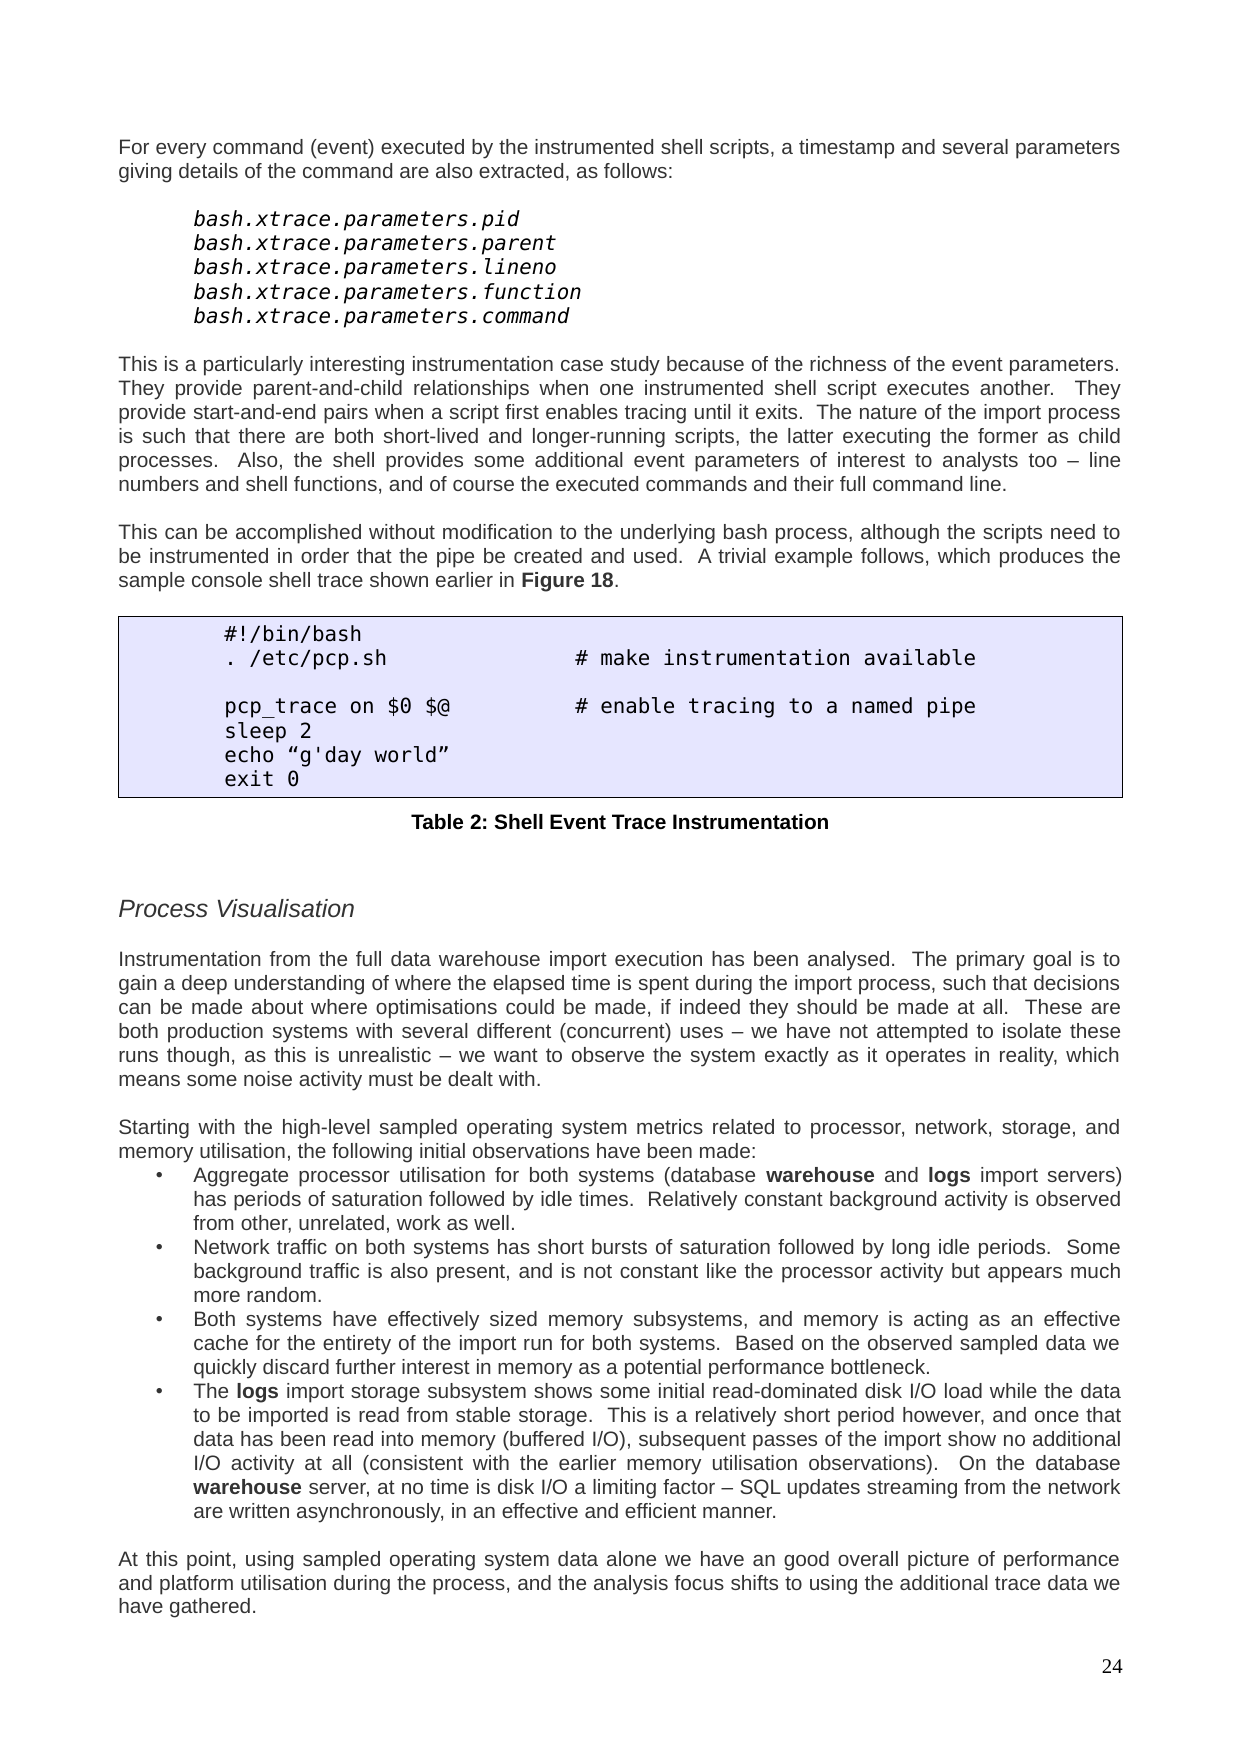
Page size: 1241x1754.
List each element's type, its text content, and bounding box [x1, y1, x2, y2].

list Network traffic on both systems has short bursts of saturation followed by long idle periods. Some background traffic is also present, and is not constant like the processor activity but appears much more random. [156, 1235, 1122, 1307]
list Aggregate processor utilisation for both systems (database warehouse and logs import servers) has periods of saturation followed by idle times. Relatively constant background activity is observed from other, unrelated, work as well. [156, 1163, 1122, 1235]
text At this point, using sampled operating system data alone we have an good overall picture of performance and platform utilisation during the process, and the analysis focus shifts to using the additional trace data we have gathered. [118, 1546, 1122, 1618]
text Starting with the high-level sampled operating system metrics related to processor, network, storage, and memory utilisation, the following initial observations have been made: [118, 1115, 1122, 1163]
text This is a particularly interesting instrumentation case study because of the richness of the event parameters. They provide parent-and-child relationships when one instrumented shell script executes another. They provide start-and-end pairs when a script first enables tracing until it exits. The nature of the import process is such that there are both short-lived and longer-running scripts, the latter executing the former as child processes. Also, the shell provides some additional event parameters of interest to analysts too – line numbers and shell functions, and of course the executed commands and their full command line. [118, 352, 1122, 496]
text Instrumentation from the full data warehouse import execution has been analysed. The primary goal is to gain a deep understanding of where the elapsed time is spent during the import process, such that decisions can be made about where optimisations could be made, if indeed they should be made at all. These are both production systems with several different (concurrent) uses – we have not attempted to isolate these runs though, as this is unrealistic – we want to observe the system exactly as it operates in reality, which means some noise activity must be dealt with. [118, 947, 1122, 1091]
text Table 2: Shell Event Trace Instrumentation [118, 810, 1122, 834]
list Both systems have effectively sized memory subsystems, and memory is acting as an effective cache for the entirety of the import run for both systems. Based on the observed sampled data we quickly discard further interest in memory as a potential performance bottleneck. [156, 1307, 1122, 1379]
text bash.xtrace.parameters.lineno [118, 255, 1122, 280]
text This can be accomplished without modification to the underlying bash process, although the scripts need to be instrumented in order that the pipe be created and used. A trivial example follows, which produces the sample console shell trace shown earlier in Figure 18. [118, 520, 1122, 592]
text bash.xtrace.parameters.pid [118, 207, 1122, 231]
table_header #!/bin/bash . /etc/pcp.sh # make instrumentation available pcp_trace on $0 $@ # enable tracing to a named pipe sleep 2 echo “g'day world” exit 0 [119, 617, 1122, 797]
text bash.xtrace.parameters.parent [118, 231, 1122, 255]
list The logs import storage subsystem shows some initial read-dominated disk I/O load while the data to be imported is read from stable storage. This is a relatively short period however, and once that data has been read into memory (buffered I/O), subsequent passes of the import show no additional I/O activity at all (consistent with the earlier memory utilisation observations). On the database warehouse server, at no time is disk I/O a limiting factor – SQL updates streaming from the network are written asynchronously, in an effective and efficient manner. [156, 1379, 1122, 1522]
text bash.xtrace.parameters.command [118, 304, 1122, 328]
text For every command (event) executed by the instrumented shell scripts, a timestamp and several parameters giving details of the command are also extracted, as follows: [118, 135, 1122, 183]
text Process Visualisation [118, 894, 1122, 923]
text bash.xtrace.parameters.function [118, 280, 1122, 304]
